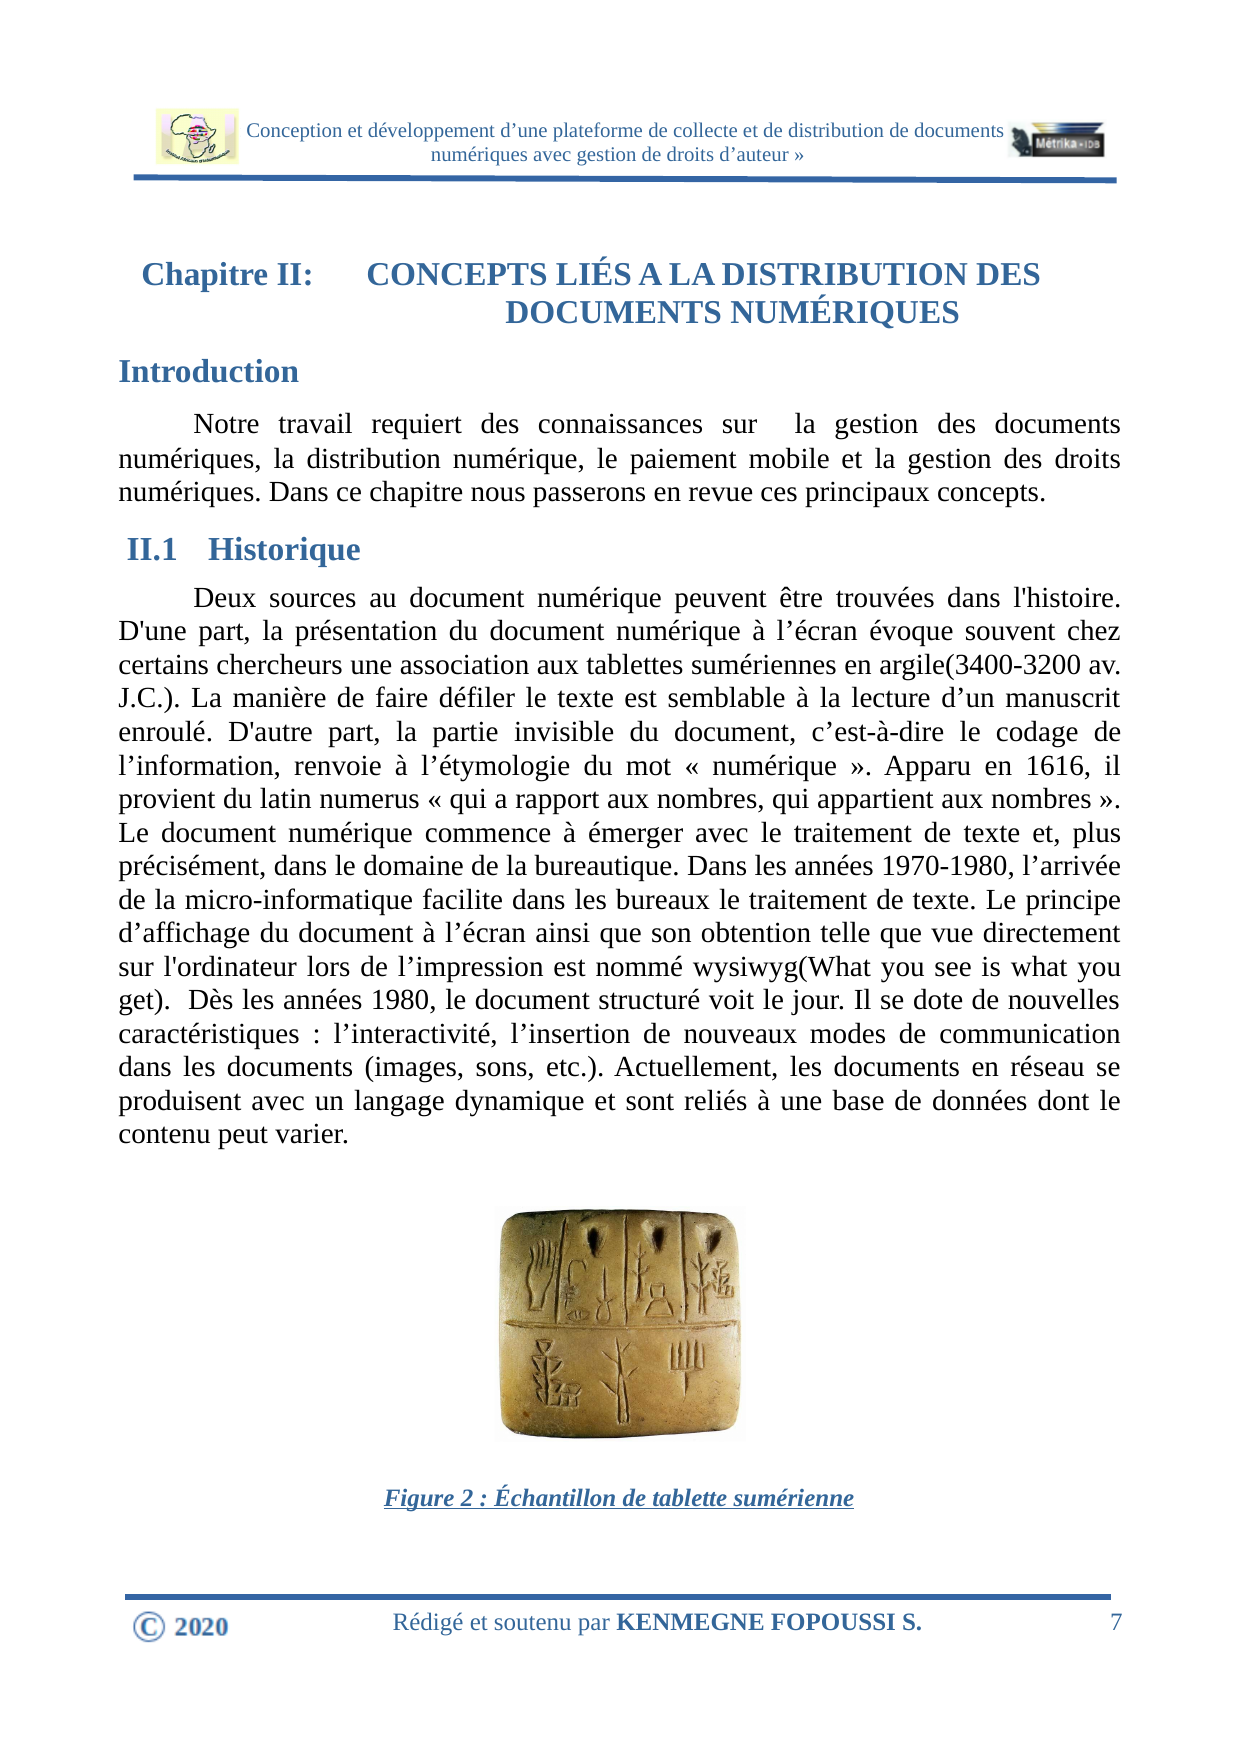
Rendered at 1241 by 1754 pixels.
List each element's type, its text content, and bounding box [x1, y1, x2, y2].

subtitle Introduction [299, 352, 1122, 390]
subtitle CONCEPTS LIÉS A LA DISTRIBUTION DES DOCUMENTS NUMÉRIQUES [118, 254, 280, 331]
text Figure 2 : Échantillon de tablette sumérienne [341, 1483, 899, 1512]
picture [494, 1206, 746, 1442]
picture [126, 1604, 231, 1647]
picture [1003, 116, 1109, 160]
picture [154, 107, 241, 166]
subtitle CONCEPTS LIÉS A LA DISTRIBUTION DES DOCUMENTS NUMÉRIQUES [960, 254, 1122, 331]
subtitle Historique [118, 529, 1122, 567]
text Notre travail requiert des connaissances sur la gestion des documents numériques, la distribution numérique, le paiement mobile et la gestion des droits numériques. Dans ce chapitre nous passerons en revue ces principaux concepts. [118, 403, 1122, 508]
text Deux sources au document numérique peuvent être trouvées dans l'histoire. D'une part, la présentation du document numérique à l’écran évoque souvent chez certains chercheurs une association aux tablettes sumériennes en argile(3400-3200 av. J.C.). La manière de faire défiler le texte est semblable à la lecture d’un manuscrit enroulé. D'autre part, la partie invisible du document, c’est-à-dire le codage de l’information, renvoie à l’étymologie du mot « numérique ». Apparu en 1616, il provient du latin numerus « qui a rapport aux nombres, qui appartient aux nombres ». Le document numérique commence à émerger avec le traitement de texte et, plus précisément, dans le domaine de la bureautique. Dans les années 1970-1980, l’arrivée de la micro-informatique facilite dans les bureaux le traitement de texte. Le principe d’affichage du document à l’écran ainsi que son obtention telle que vue directement sur l'ordinateur lors de l’impression est nommé wysiwyg(What you see is what you get). Dès les années 1980, le document structuré voit le jour. Il se dote de nouvelles caractéristiques : l’interactivité, l’insertion de nouveaux modes de communication dans les documents (images, sons, etc.). Actuellement, les documents en réseau se produisent avec un langage dynamique et sont reliés à une base de données dont le contenu peut varier. [118, 580, 1122, 1150]
